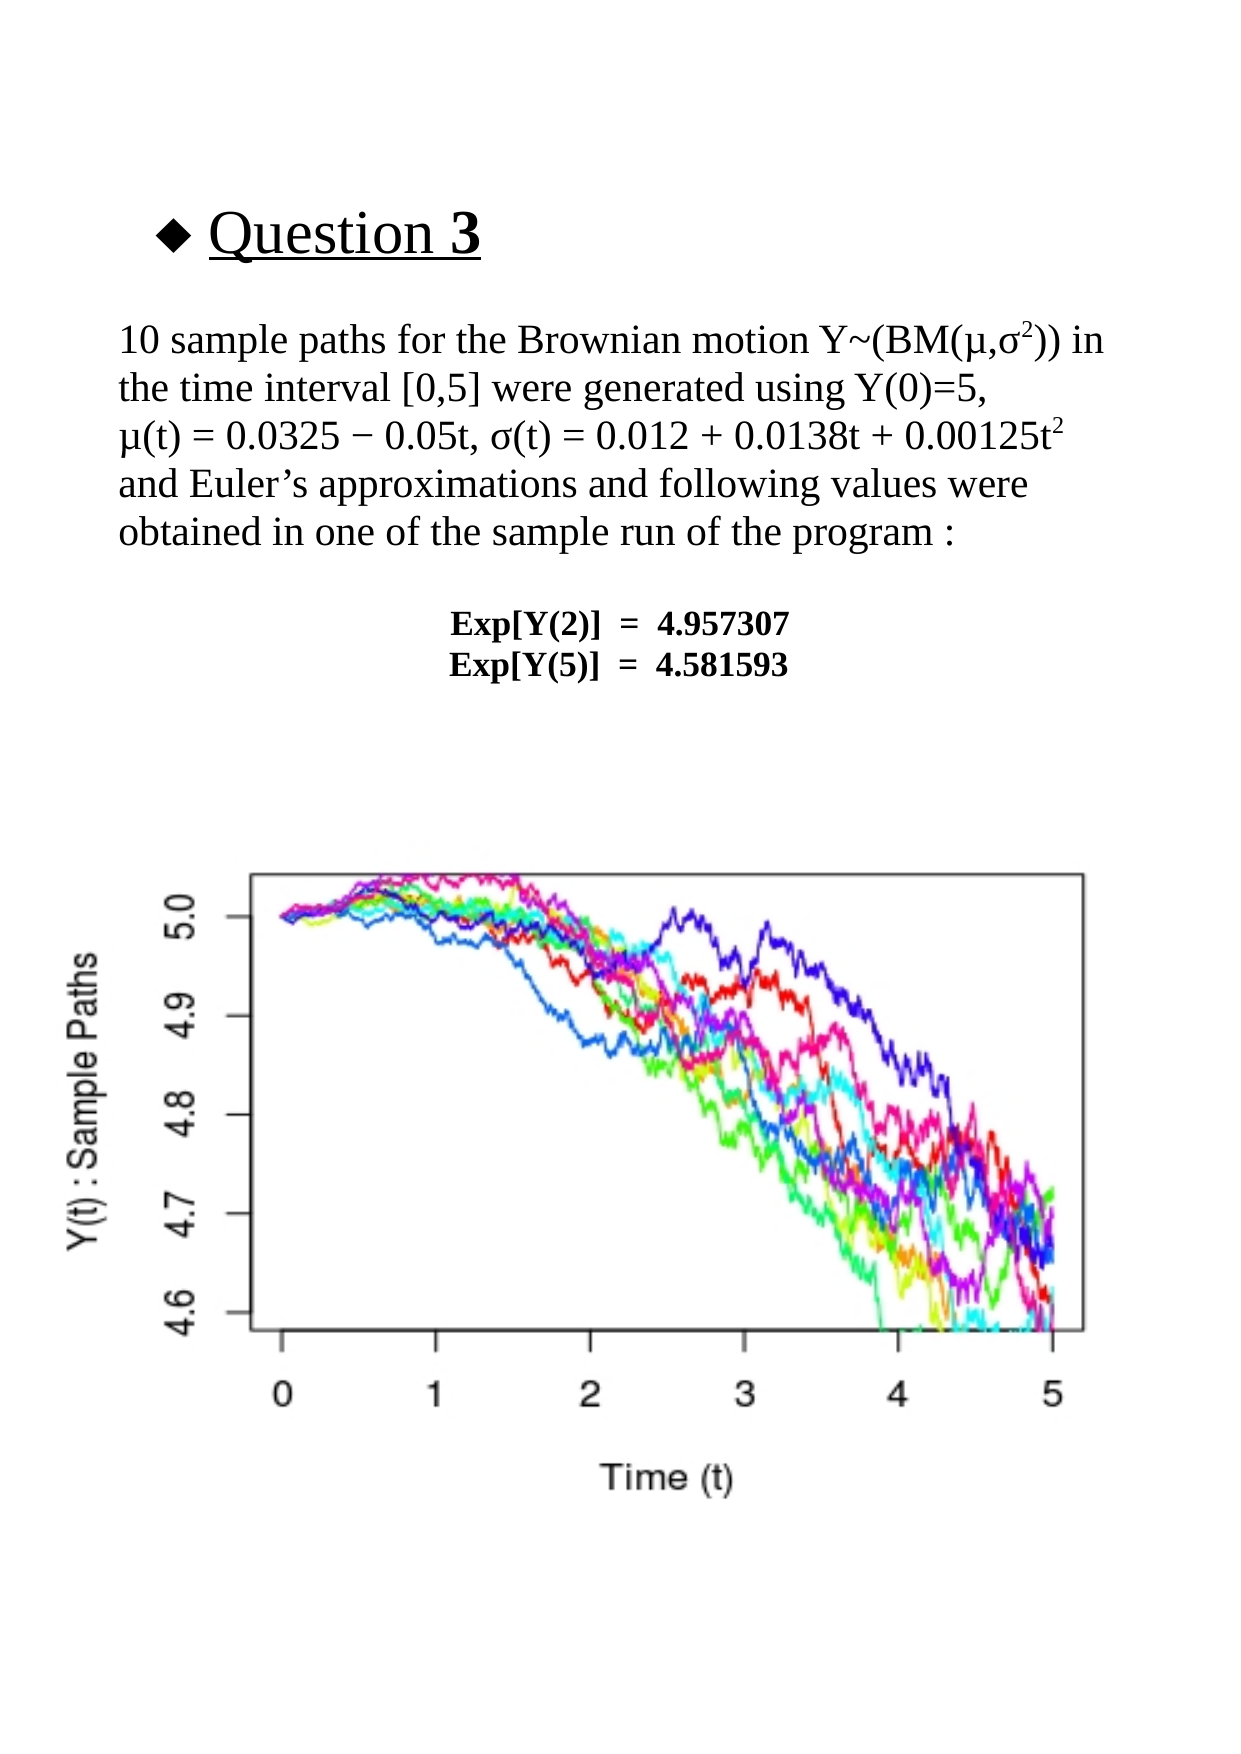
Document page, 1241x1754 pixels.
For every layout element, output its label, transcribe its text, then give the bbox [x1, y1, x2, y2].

list Question 3 [156, 195, 1122, 267]
picture [55, 703, 1185, 1545]
text 10 sample paths for the Brownian motion Y~(BM(µ,σ2)) in the time interval [0,5] were generated using Y(0)=5, [118, 315, 1122, 411]
text µ(t) = 0.0325 − 0.05t, σ(t) = 0.012 + 0.0138t + 0.00125t2 and Euler’s approximations and following values were obtained in one of the sample run of the program : [118, 411, 1122, 554]
text Exp[Y(2)] = 4.957307 [118, 602, 1122, 643]
text Exp[Y(5)] = 4.581593 [118, 643, 1122, 684]
